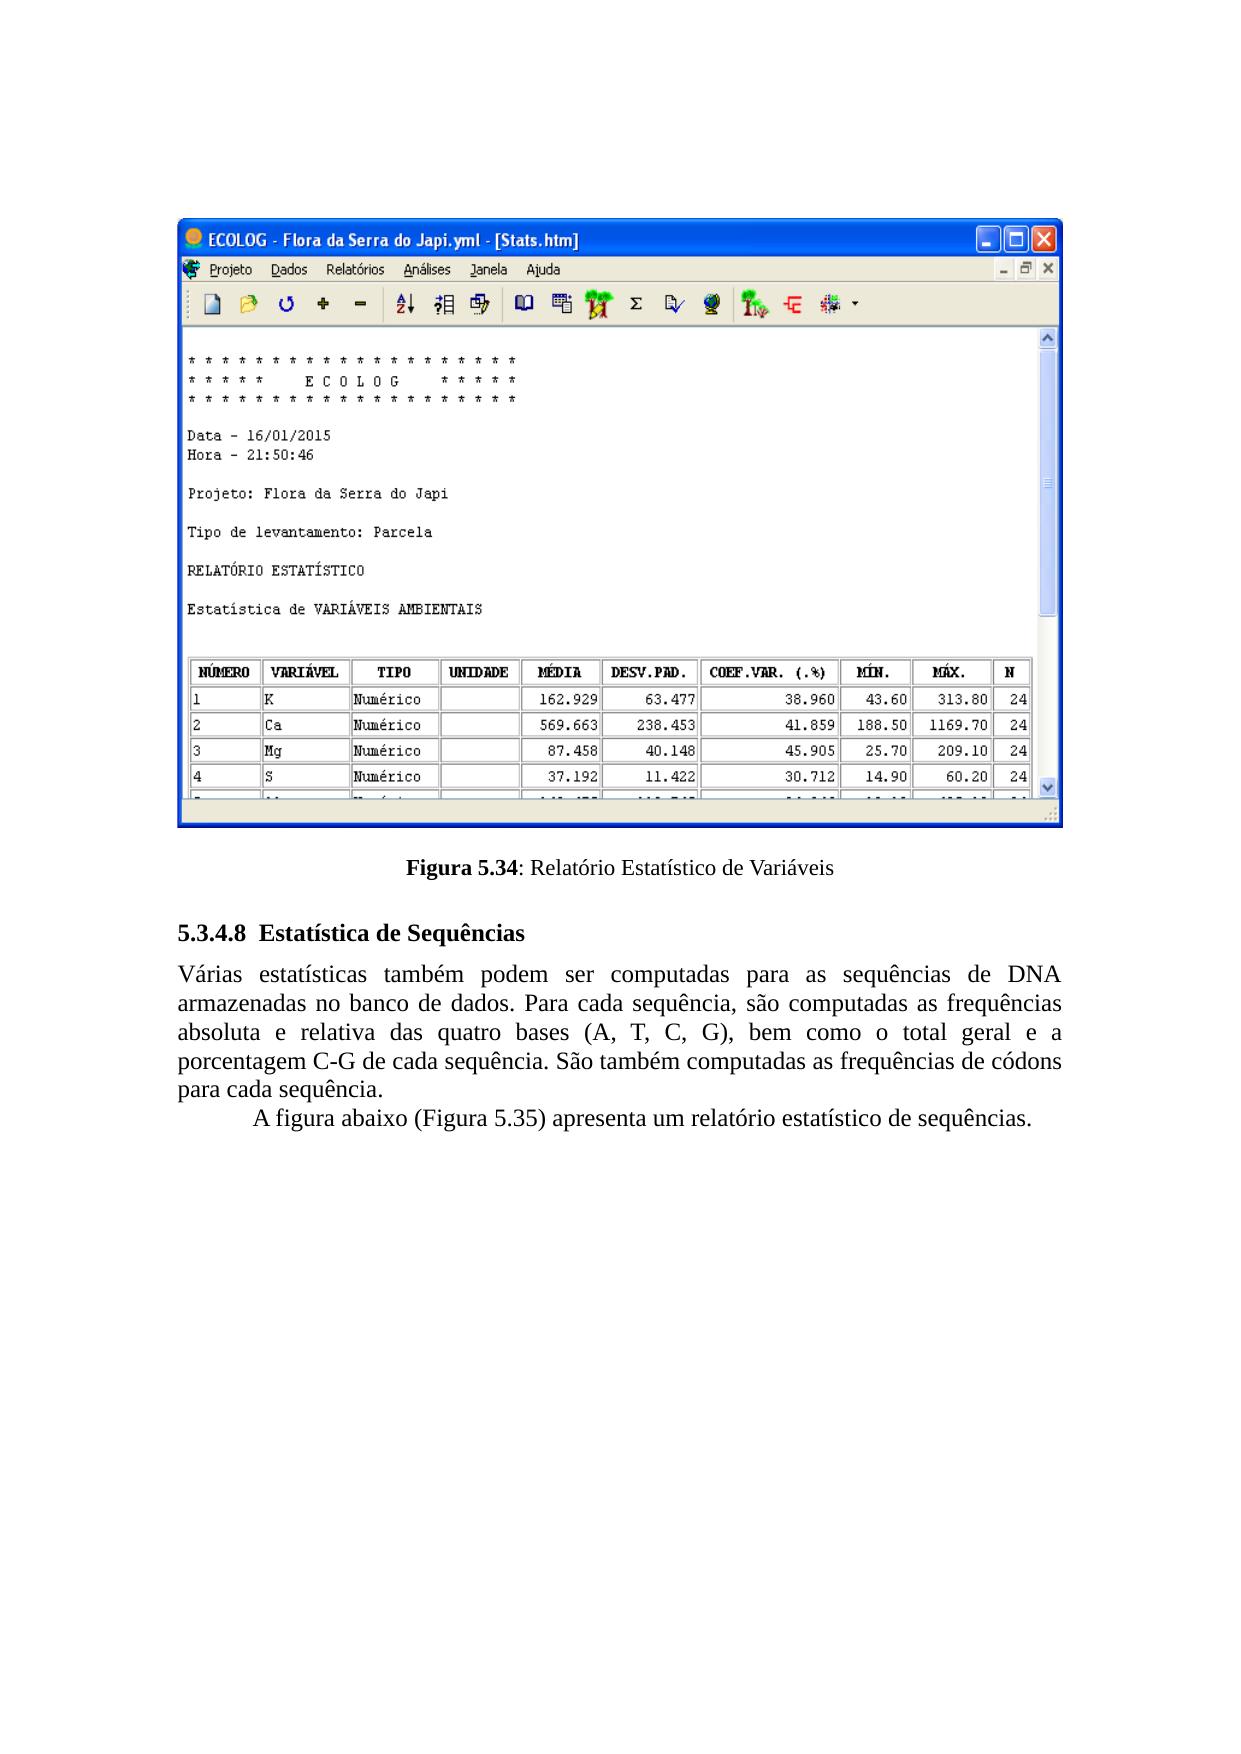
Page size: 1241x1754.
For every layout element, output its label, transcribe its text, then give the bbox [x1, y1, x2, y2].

text A figura abaixo (Figura 5.35) apresenta um relatório estatístico de sequências. [177, 1103, 1063, 1132]
subtitle 5.3.4.8 Estatística de Sequências [177, 918, 1063, 947]
text Várias estatísticas também podem ser computadas para as sequências de DNA armazenadas no banco de dados. Para cada sequência, são computadas as frequências absoluta e relativa das quatro bases (A, T, C, G), bem como o total geral e a porcentagem C-G de cada sequência. São também computadas as frequências de códons para cada sequência. [177, 959, 1063, 1103]
picture [177, 218, 1063, 828]
text Figura 5.34: Relatório Estatístico de Variáveis [177, 828, 1063, 881]
